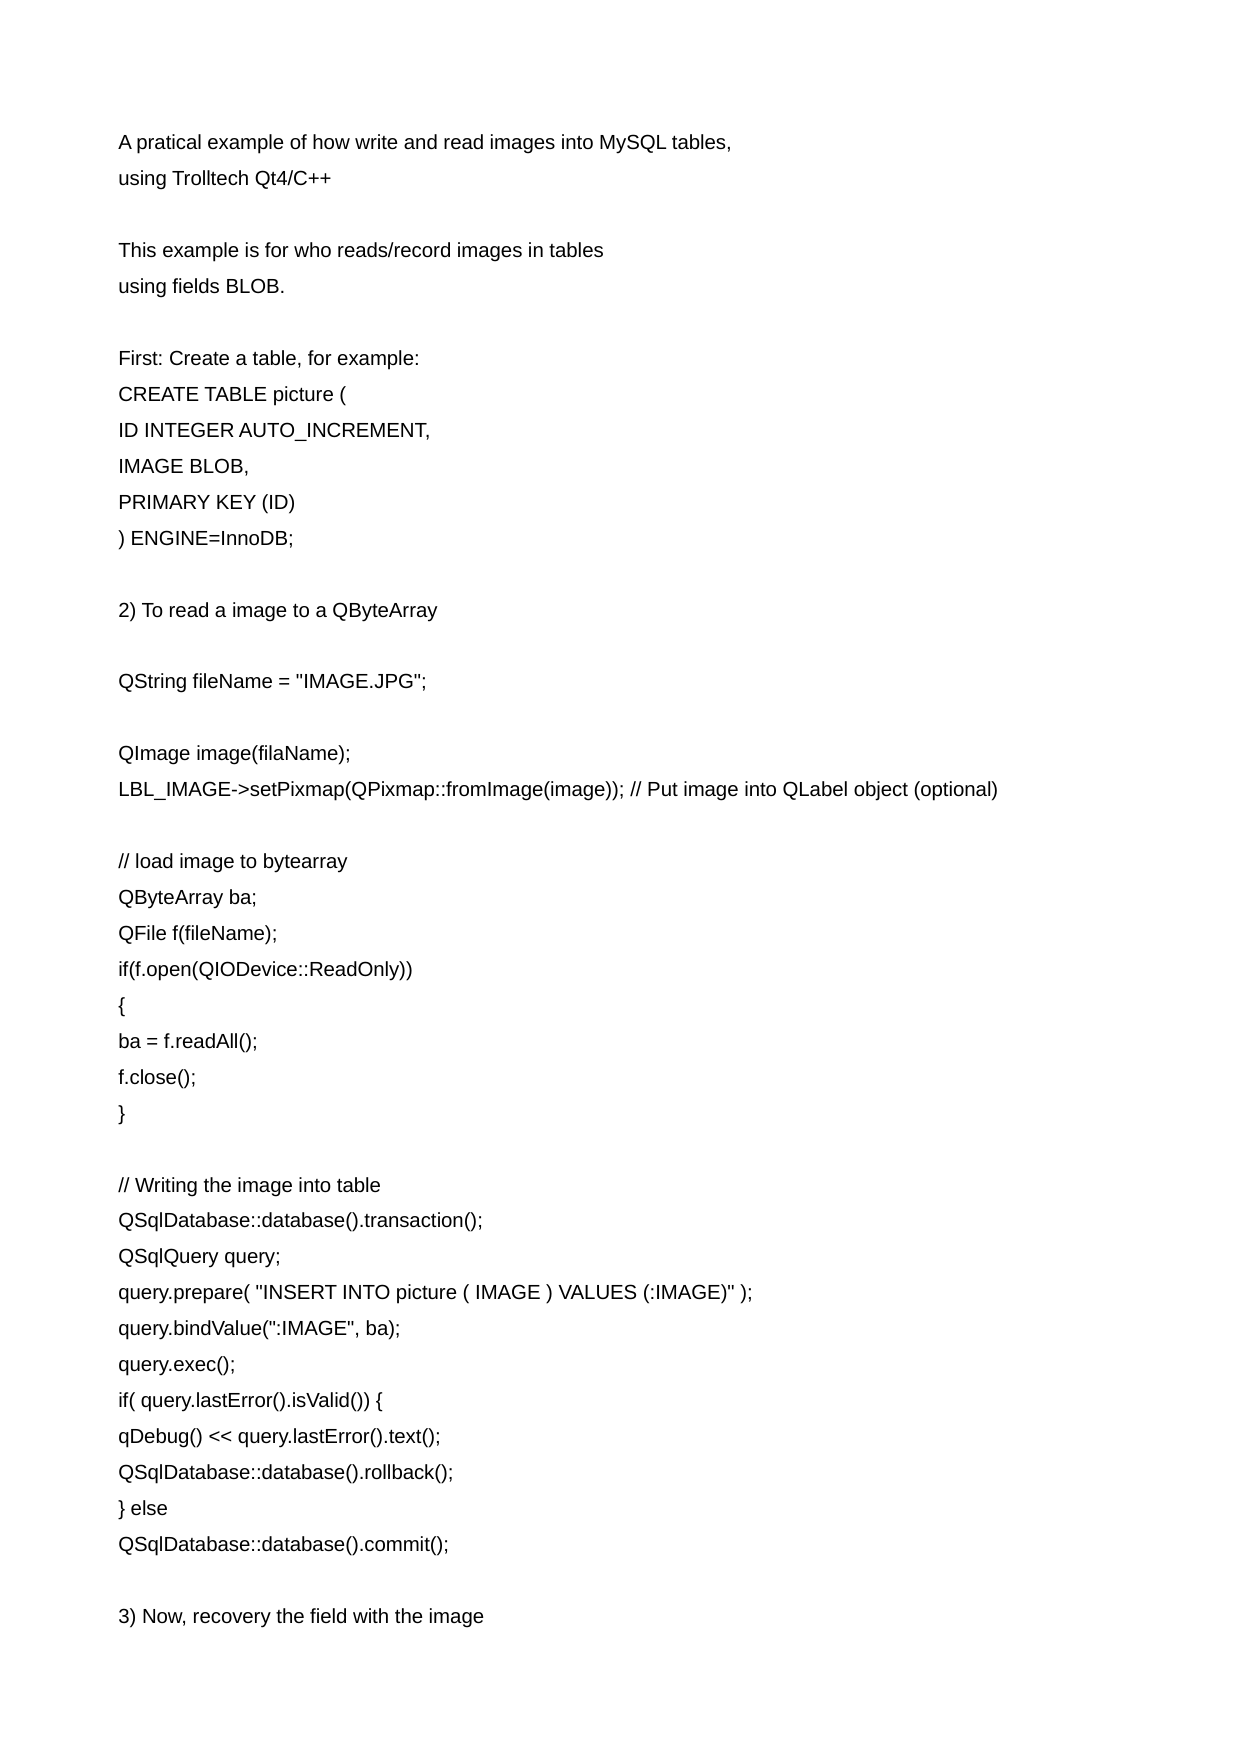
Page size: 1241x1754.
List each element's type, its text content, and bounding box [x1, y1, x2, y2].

text A pratical example of how write and read images into MySQL tables, using Trolltech Qt4/C++ This example is for who reads/record images in tables using fields BLOB. First: Create a table, for example: CREATE TABLE picture ( ID INTEGER AUTO_INCREMENT, IMAGE BLOB, PRIMARY KEY (ID) ) ENGINE=InnoDB; 2) To read a image to a QByteArray QString fileName = "IMAGE.JPG"; QImage image(filaName); LBL_IMAGE->setPixmap(QPixmap::fromImage(image)); // Put image into QLabel object (optional) // load image to bytearray QByteArray ba; QFile f(fileName); if(f.open(QIODevice::ReadOnly)) { ba = f.readAll(); f.close(); } // Writing the image into table QSqlDatabase::database().transaction(); QSqlQuery query; query.prepare( "INSERT INTO picture ( IMAGE ) VALUES (:IMAGE)" ); query.bindValue(":IMAGE", ba); query.exec(); if( query.lastError().isValid()) { qDebug() << query.lastError().text(); QSqlDatabase::database().rollback(); } else QSqlDatabase::database().commit(); 3) Now, recovery the field with the image [118, 118, 1122, 1627]
